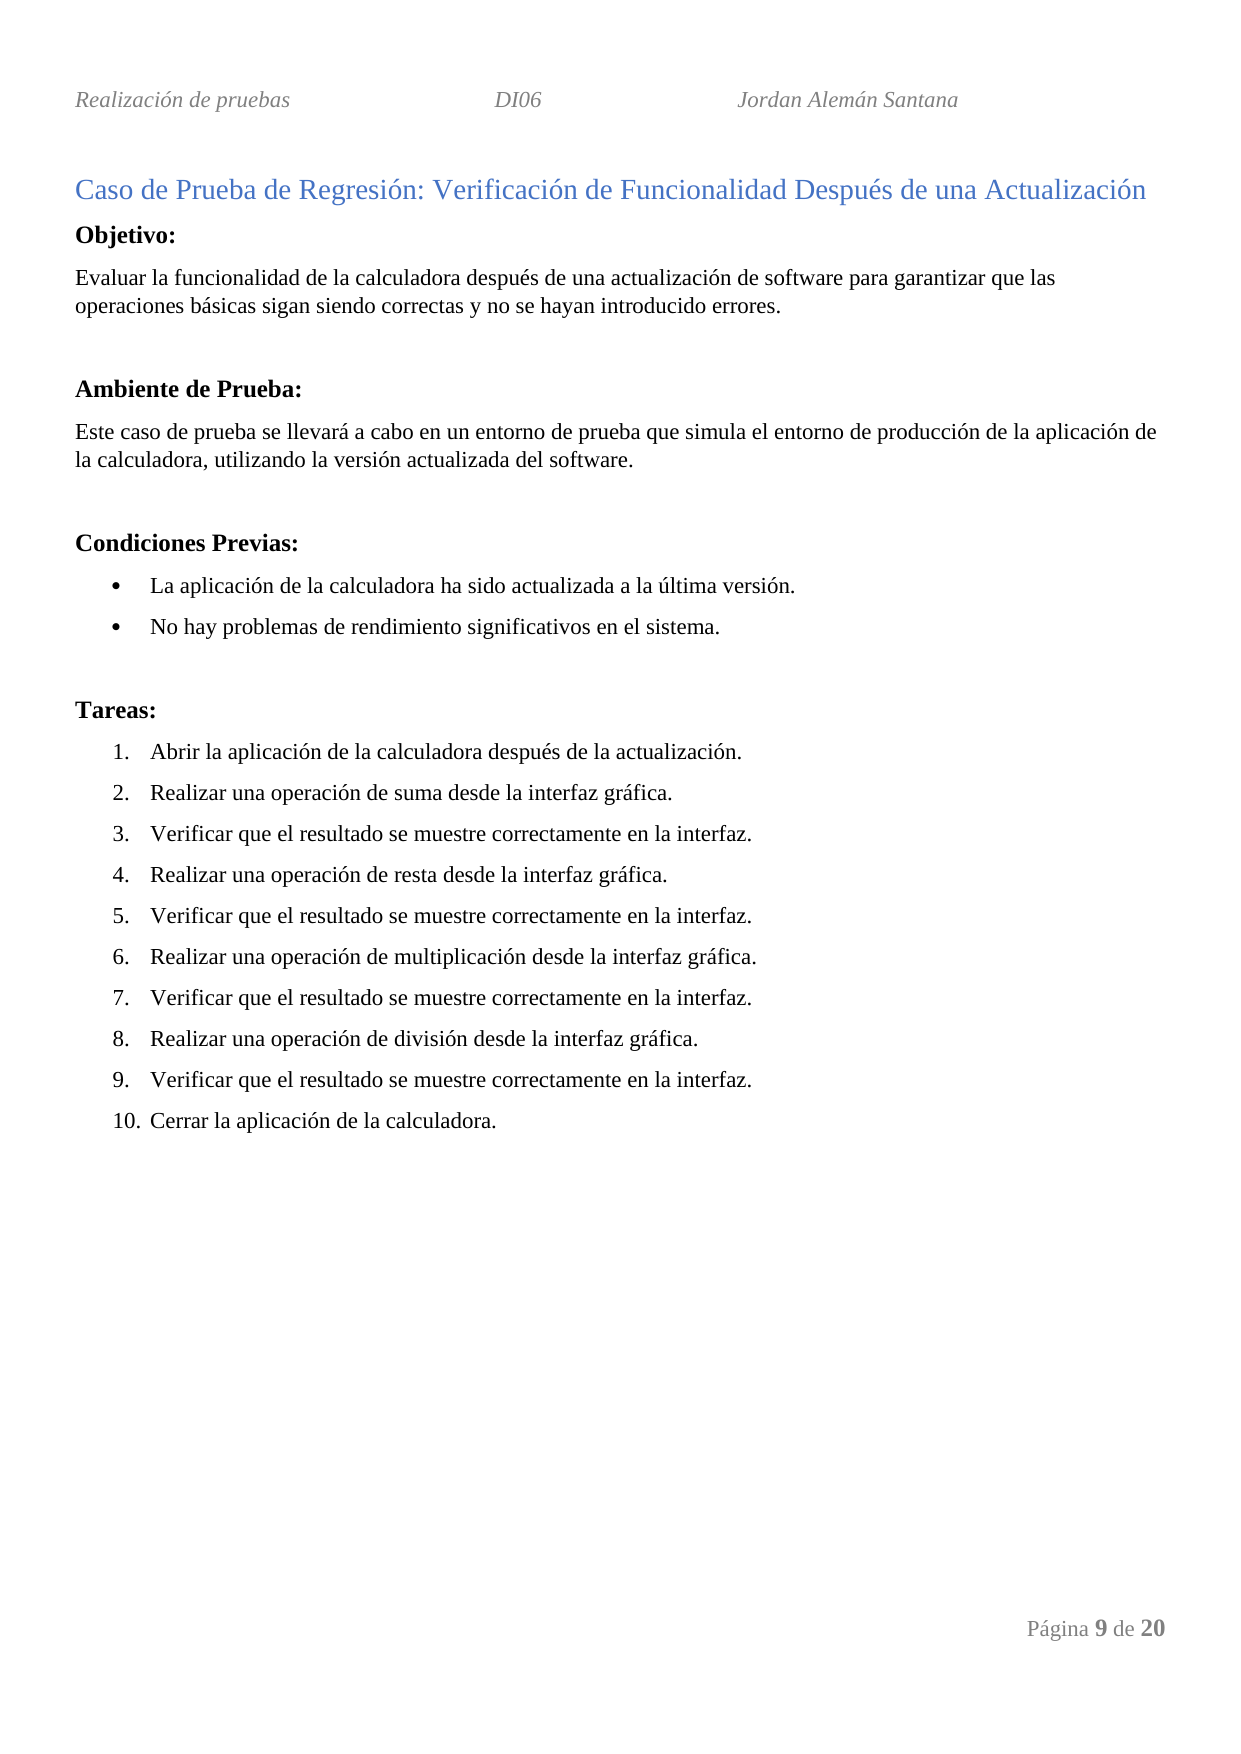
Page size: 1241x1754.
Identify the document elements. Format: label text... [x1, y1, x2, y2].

list No hay problemas de rendimiento significativos en el sistema. [112, 613, 1165, 639]
list Realizar una operación de suma desde la interfaz gráfica. [112, 779, 1165, 806]
list Realizar una operación de multiplicación desde la interfaz gráfica. [112, 943, 1165, 969]
list Verificar que el resultado se muestre correctamente en la interfaz. [112, 820, 1165, 846]
subtitle Caso de Prueba de Regresión: Verificación de Funcionalidad Después de una Actualización [75, 136, 1165, 206]
list Realizar una operación de división desde la interfaz gráfica. [112, 1025, 1165, 1051]
list Cerrar la aplicación de la calculadora. [112, 1107, 1165, 1133]
list Abrir la aplicación de la calculadora después de la actualización. [112, 738, 1165, 764]
text Condiciones Previas: [75, 528, 1165, 557]
text Tareas: [75, 695, 1165, 723]
text Este caso de prueba se llevará a cabo en un entorno de prueba que simula el entorno de producción de la aplicación de la calculadora, utilizando la versión actualizada del software. [75, 418, 1165, 473]
list La aplicación de la calculadora ha sido actualizada a la última versión. [112, 572, 1165, 598]
list Verificar que el resultado se muestre correctamente en la interfaz. [112, 984, 1165, 1010]
list Verificar que el resultado se muestre correctamente en la interfaz. [112, 1066, 1165, 1092]
text Ambiente de Prueba: [75, 374, 1165, 403]
list Verificar que el resultado se muestre correctamente en la interfaz. [112, 902, 1165, 928]
text Objetivo: [75, 221, 1165, 249]
list Realizar una operación de resta desde la interfaz gráfica. [112, 861, 1165, 887]
text Evaluar la funcionalidad de la calculadora después de una actualización de software para garantizar que las operaciones básicas sigan siendo correctas y no se hayan introducido errores. [75, 264, 1165, 319]
